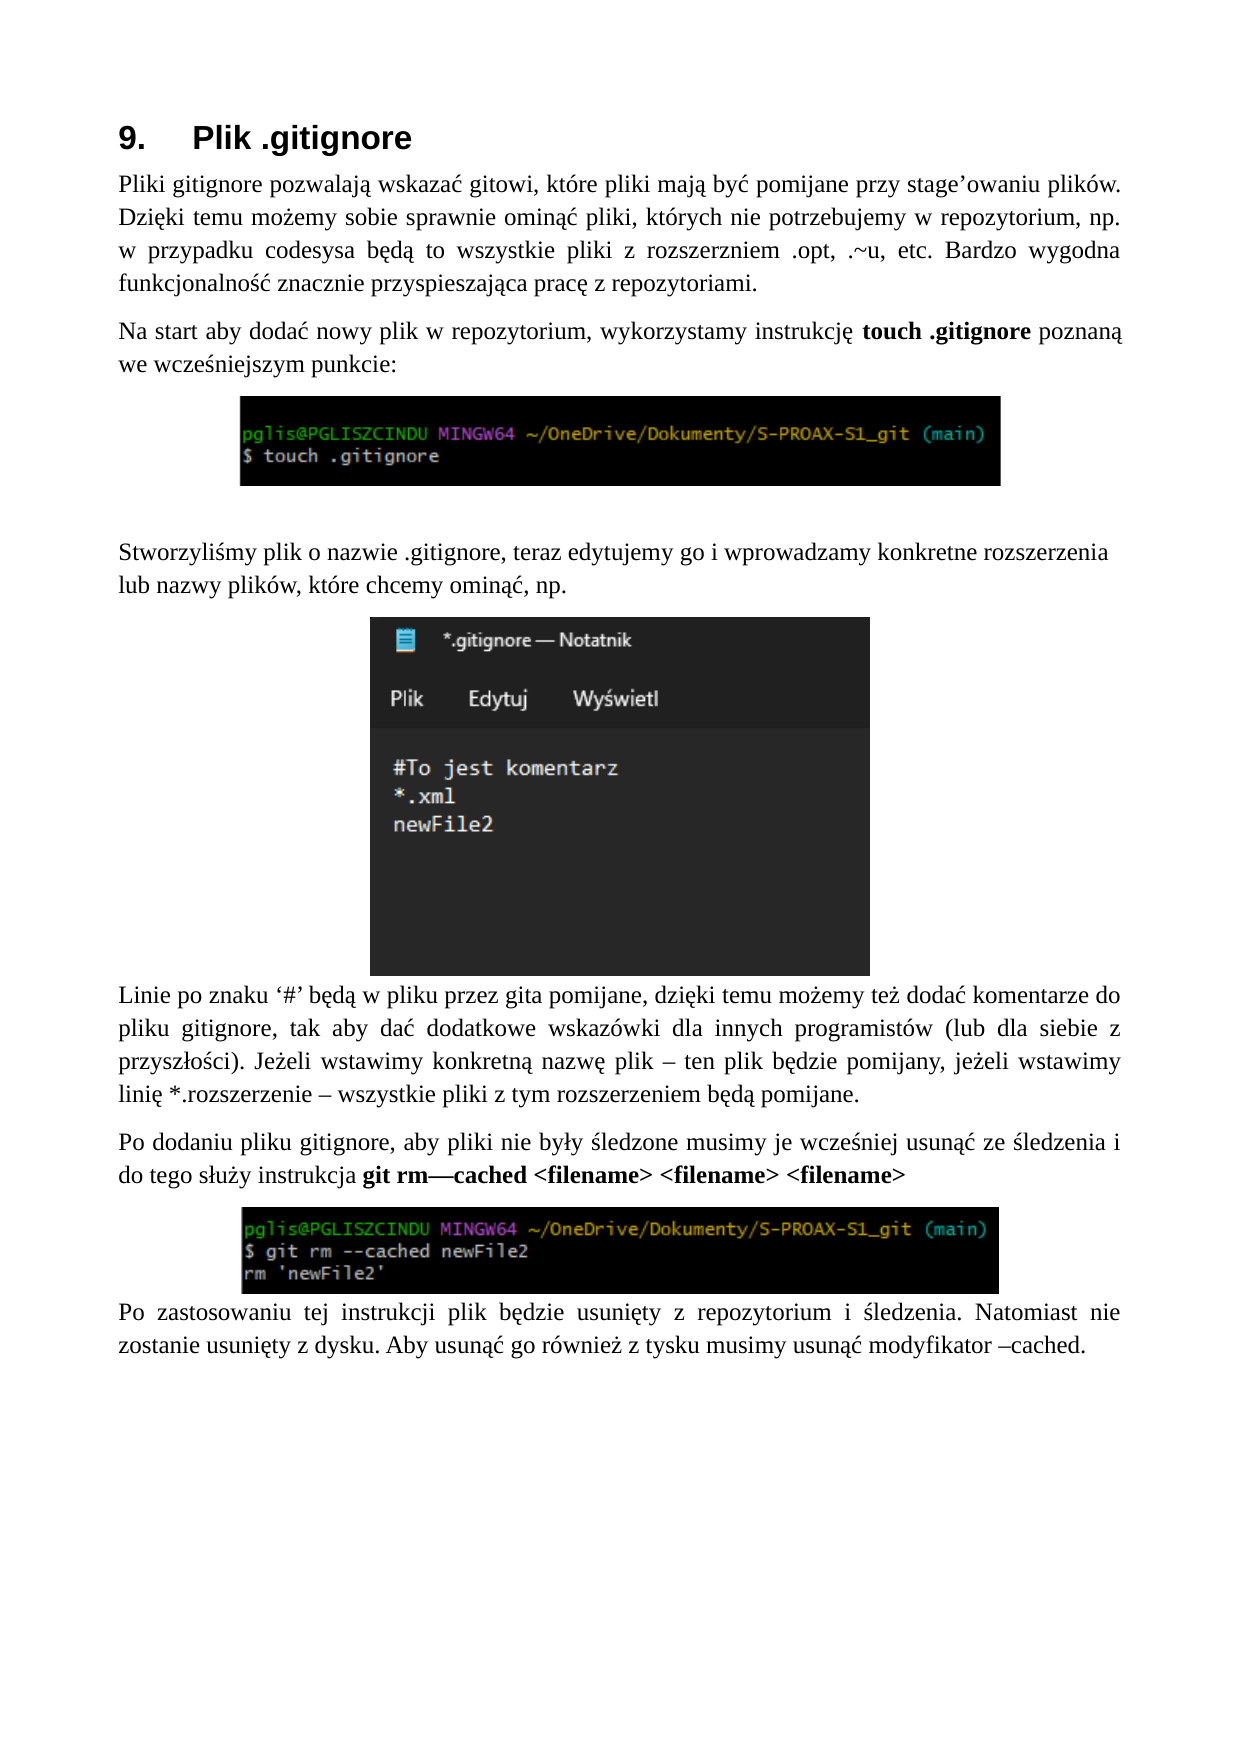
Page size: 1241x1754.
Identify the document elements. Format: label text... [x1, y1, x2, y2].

text Po dodaniu pliku gitignore, aby pliki nie były śledzone musimy je wcześniej usunąć ze śledzenia i do tego służy instrukcja git rm—cached <filename> <filename> <filename> [118, 1127, 1122, 1188]
picture [370, 617, 870, 976]
subtitle Plik .gitignore [118, 118, 1122, 157]
text Po zastosowaniu tej instrukcji plik będzie usunięty z repozytorium i śledzenia. Natomiast nie zostanie usunięty z dysku. Aby usunąć go również z tysku musimy usunąć modyfikator –cached. [118, 1207, 1122, 1359]
text Na start aby dodać nowy plik w repozytorium, wykorzystamy instrukcję touch .gitignore poznaną we wcześniejszym punkcie: [118, 316, 1122, 377]
picture [239, 396, 1001, 486]
text Pliki gitignore pozwalają wskazać gitowi, które pliki mają być pomijane przy stage’owaniu plików. Dzięki temu możemy sobie sprawnie ominąć pliki, których nie potrzebujemy w repozytorium, np. w przypadku codesysa będą to wszystkie pliki z rozszerzniem .opt, .~u, etc. Bardzo wygodna funkcjonalność znacznie przyspieszająca pracę z repozytoriami. [118, 169, 1122, 297]
picture [241, 1207, 999, 1294]
text Stworzyliśmy plik o nazwie .gitignore, teraz edytujemy go i wprowadzamy konkretne rozszerzenia lub nazwy plików, które chcemy ominąć, np. [118, 537, 1122, 599]
text Linie po znaku ‘#’ będą w pliku przez gita pomijane, dzięki temu możemy też dodać komentarze do pliku gitignore, tak aby dać dodatkowe wskazówki dla innych programistów (lub dla siebie z przyszłości). Jeżeli wstawimy konkretną nazwę plik – ten plik będzie pomijany, jeżeli wstawimy linię *.rozszerzenie – wszystkie pliki z tym rozszerzeniem będą pomijane. [118, 618, 1122, 1108]
